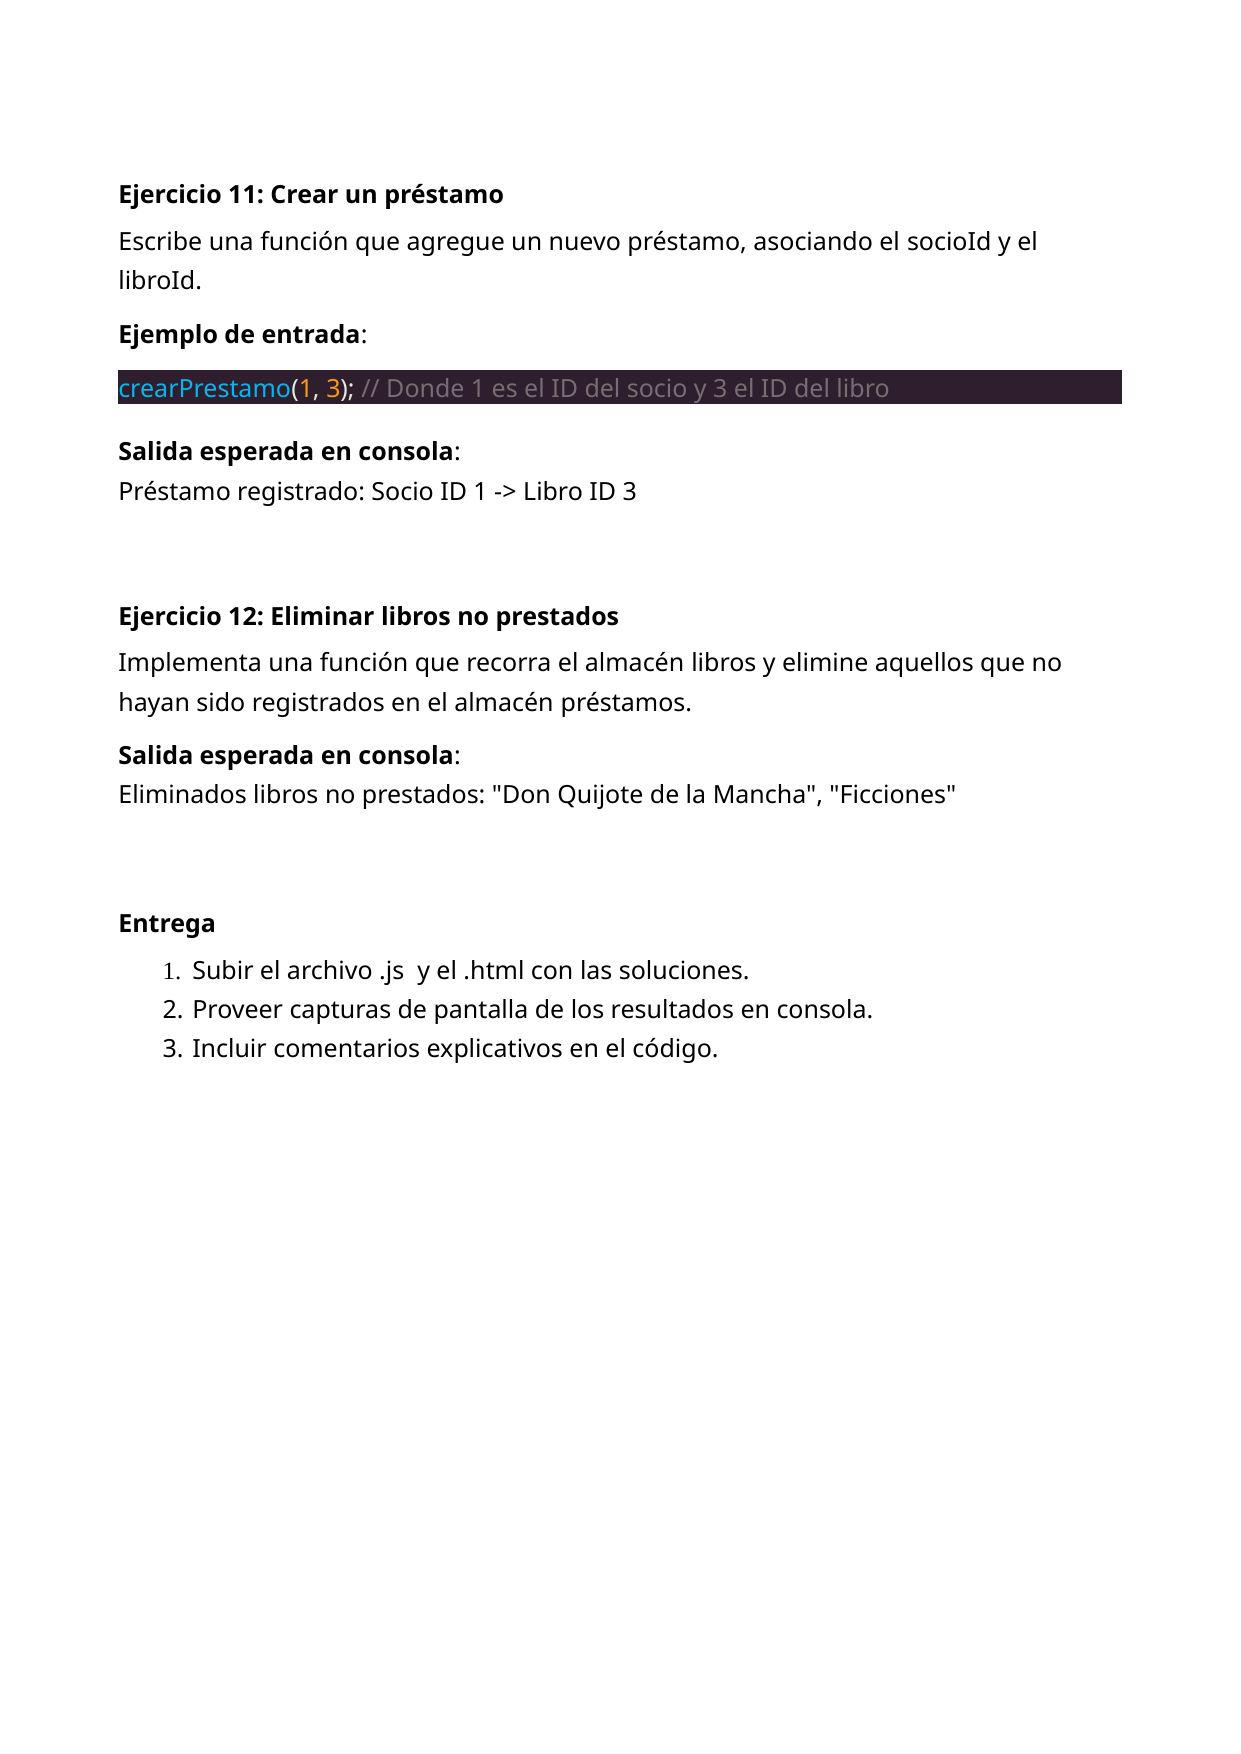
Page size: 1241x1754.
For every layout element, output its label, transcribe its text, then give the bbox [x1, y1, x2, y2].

text Salida esperada en consola: Préstamo registrado: Socio ID 1 -> Libro ID 3 [118, 434, 1122, 507]
text Salida esperada en consola: Eliminados libros no prestados: "Don Quijote de la Mancha", "Ficciones" [118, 738, 1122, 811]
subtitle Ejercicio 11: Crear un préstamo [118, 177, 1122, 211]
list Incluir comentarios explicativos en el código. [162, 1031, 1122, 1065]
text Ejemplo de entrada: [118, 317, 1122, 351]
list Subir el archivo .js y el .html con las soluciones. [162, 953, 1122, 987]
list Proveer capturas de pantalla de los resultados en consola. [162, 992, 1122, 1026]
text Implementa una función que recorra el almacén libros y elimine aquellos que no hayan sido registrados en el almacén préstamos. [118, 645, 1122, 718]
text crearPrestamo(1, 3); // Donde 1 es el ID del socio y 3 el ID del libro [118, 370, 1122, 404]
subtitle Entrega [118, 906, 1122, 940]
subtitle Ejercicio 12: Eliminar libros no prestados [118, 598, 1122, 632]
text Escribe una función que agregue un nuevo préstamo, asociando el socioId y el libroId. [118, 224, 1122, 297]
